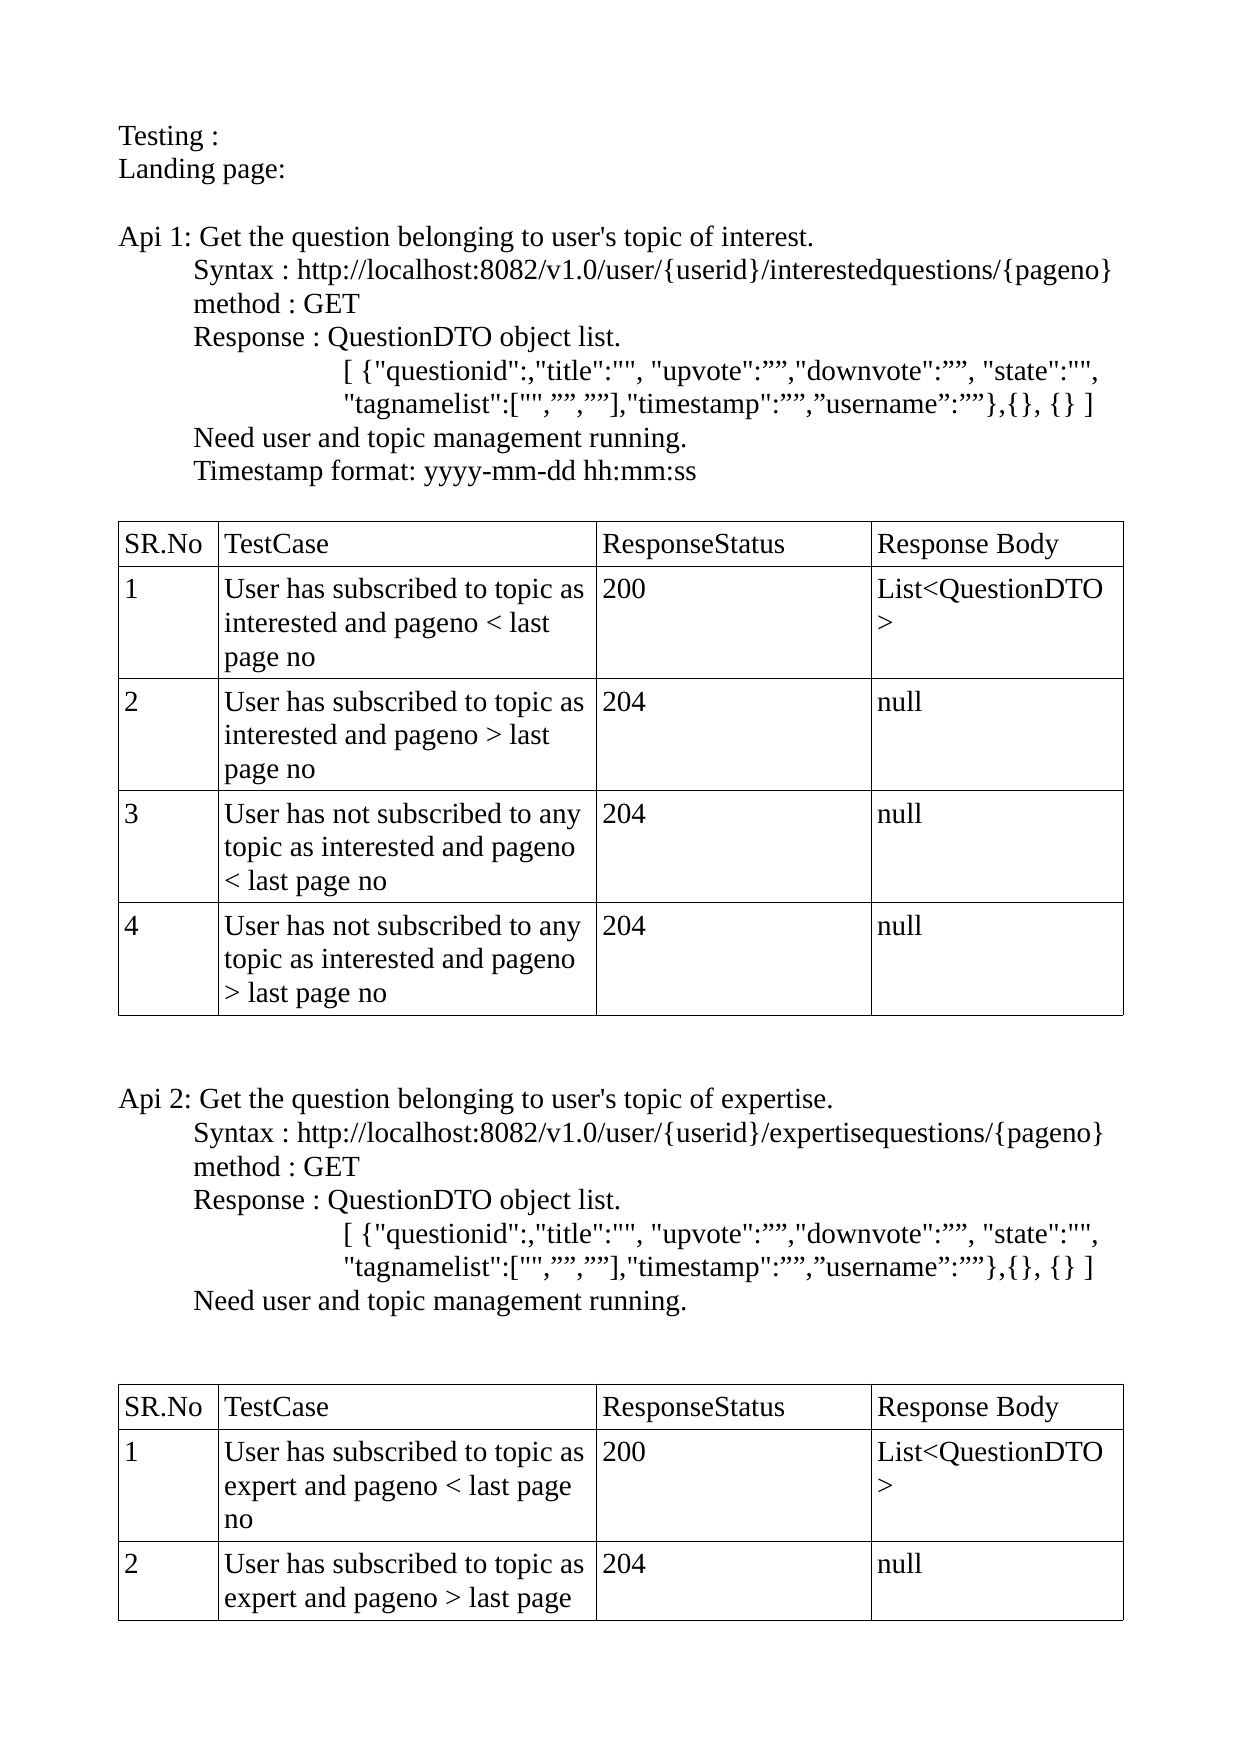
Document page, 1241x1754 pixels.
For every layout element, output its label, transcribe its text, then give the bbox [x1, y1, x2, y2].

table_cell null [872, 791, 1123, 902]
table_cell 2 [119, 679, 218, 790]
table_header Response Body [872, 1385, 1123, 1429]
text method : GET [118, 286, 1122, 319]
table_cell 1 [119, 567, 218, 678]
table_header SR.No [119, 1385, 218, 1429]
table_cell null [872, 903, 1123, 1014]
text Timestamp format: yyyy-mm-dd hh:mm:ss [118, 453, 1122, 487]
table_header ResponseStatus [597, 522, 871, 566]
text Need user and topic management running. [118, 420, 1122, 453]
table_cell 1 [119, 1430, 218, 1541]
table_header TestCase [219, 1385, 596, 1429]
text [ {"questionid":,"title":"", "upvote":””,"downvote":””, "state":"", "tagnamelist":["",””,””],"timestamp":””,”username”:””},{}, {} ] [118, 1216, 1122, 1283]
text Testing : [118, 118, 1122, 152]
table_header Response Body [872, 522, 1123, 566]
table_cell 204 [597, 791, 871, 902]
table_header TestCase [219, 522, 596, 566]
table_cell 204 [597, 679, 871, 790]
text Response : QuestionDTO object list. [118, 1182, 1122, 1216]
text method : GET [118, 1149, 1122, 1182]
table_cell 4 [119, 903, 218, 1014]
table_header SR.No [119, 522, 218, 566]
table_cell User has subscribed to topic as expert and pageno > last page [219, 1542, 596, 1619]
table_cell List<QuestionDTO> [872, 1430, 1123, 1541]
text Syntax : http://localhost:8082/v1.0/user/{userid}/expertisequestions/{pageno} [118, 1115, 1122, 1149]
table_cell User has subscribed to topic as interested and pageno < last page no [219, 567, 596, 678]
table_cell 2 [119, 1542, 218, 1619]
table_cell User has subscribed to topic as interested and pageno > last page no [219, 679, 596, 790]
table_cell User has not subscribed to any topic as interested and pageno > last page no [219, 903, 596, 1014]
table_cell 200 [597, 567, 871, 678]
table_cell User has not subscribed to any topic as interested and pageno < last page no [219, 791, 596, 902]
table_cell User has subscribed to topic as expert and pageno < last page no [219, 1430, 596, 1541]
text Api 2: Get the question belonging to user's topic of expertise. [118, 1082, 1122, 1115]
table_header ResponseStatus [597, 1385, 871, 1429]
text Landing page: [118, 152, 1122, 185]
table_cell 204 [597, 1542, 871, 1619]
text Need user and topic management running. [118, 1283, 1122, 1316]
table_cell null [872, 679, 1123, 790]
table_cell 3 [119, 791, 218, 902]
text [ {"questionid":,"title":"", "upvote":””,"downvote":””, "state":"", "tagnamelist":["",””,””],"timestamp":””,”username”:””},{}, {} ] [118, 353, 1122, 420]
text Syntax : http://localhost:8082/v1.0/user/{userid}/interestedquestions/{pageno} [118, 252, 1122, 286]
text Response : QuestionDTO object list. [118, 319, 1122, 353]
table_cell null [872, 1542, 1123, 1619]
text Api 1: Get the question belonging to user's topic of interest. [118, 219, 1122, 252]
table_cell 204 [597, 903, 871, 1014]
table_cell 200 [597, 1430, 871, 1541]
table_cell List<QuestionDTO> [872, 567, 1123, 678]
